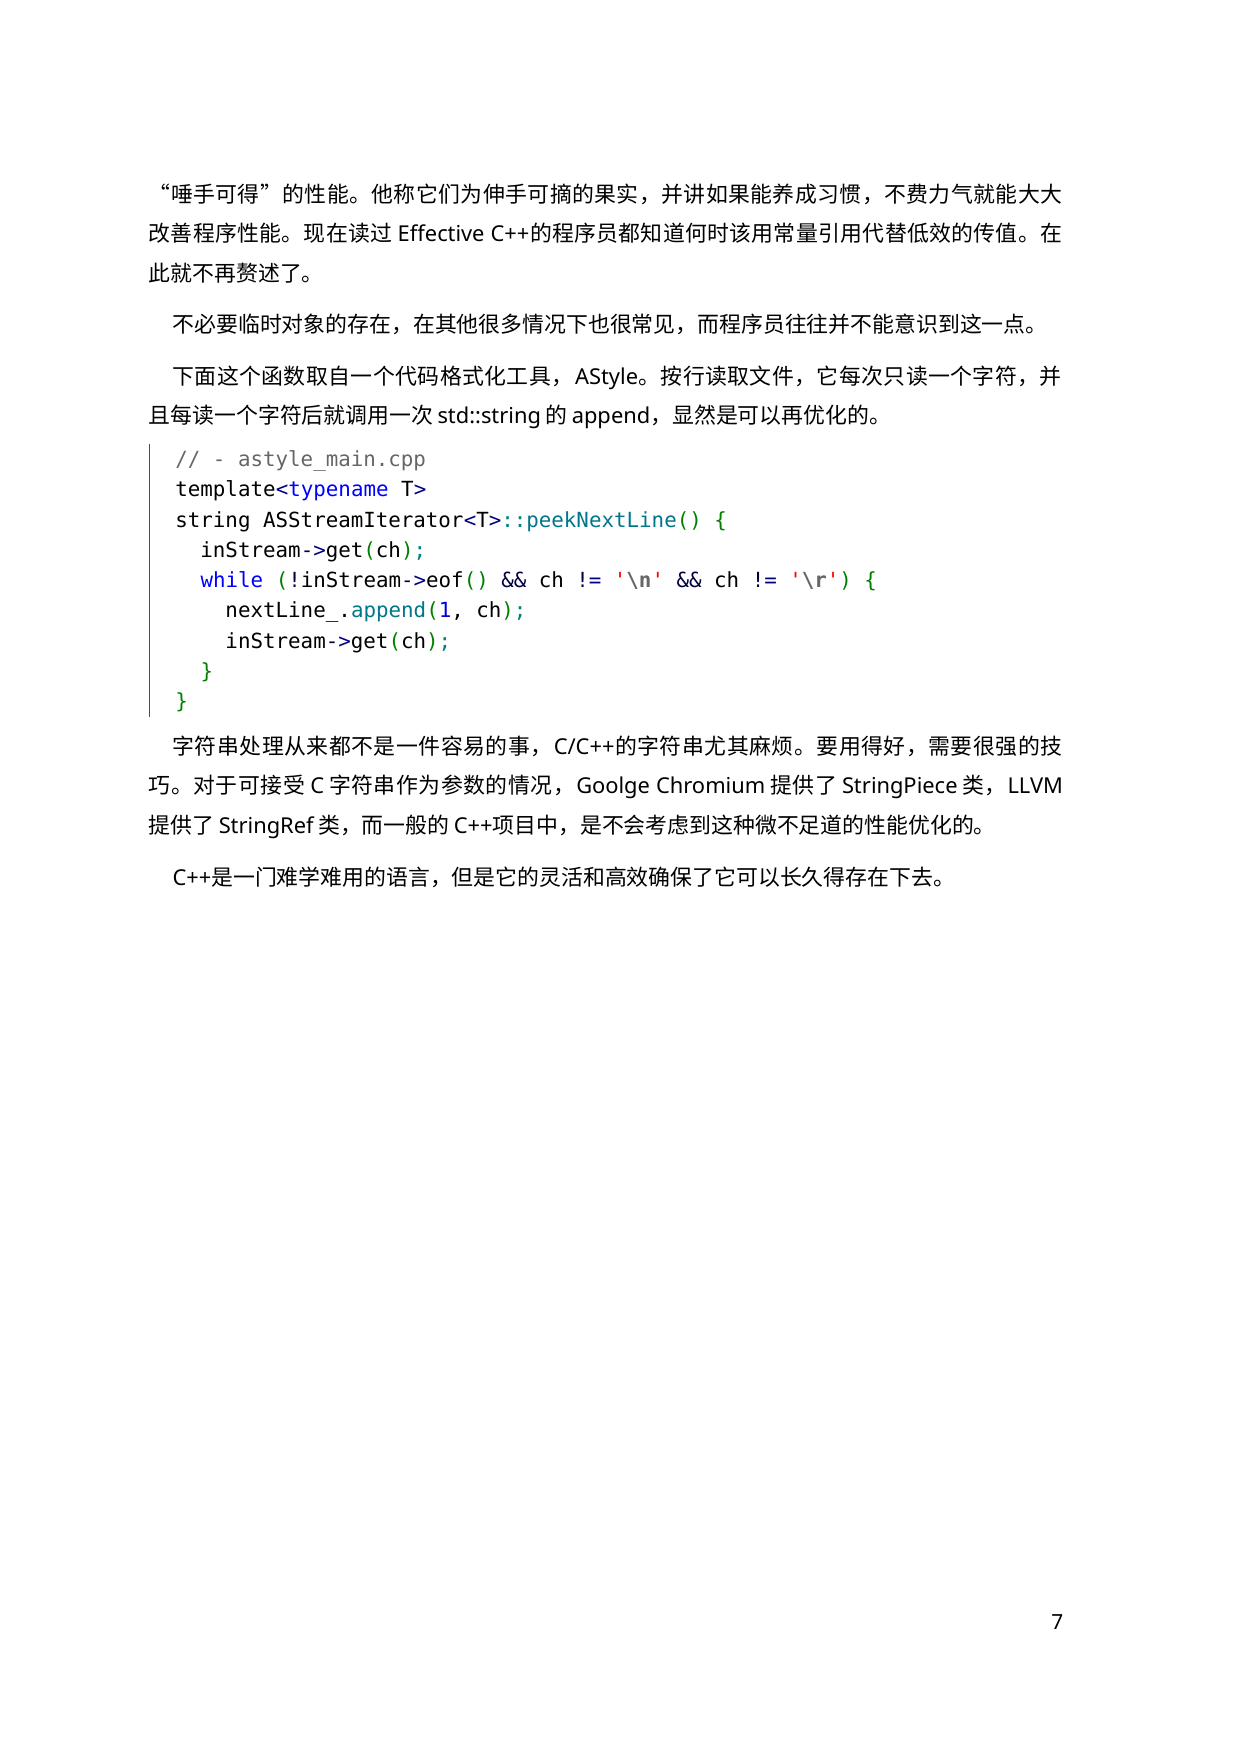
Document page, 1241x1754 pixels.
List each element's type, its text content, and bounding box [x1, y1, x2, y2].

text } [150, 656, 1063, 683]
text } [150, 687, 1063, 717]
text C++是一门难学难用的语言，但是它的灵活和高效确保了它可以长久得存在下去。 [148, 859, 1063, 891]
text string ASStreamIterator<T>::peekNextLine() { [150, 505, 1063, 532]
text // - astyle_main.cpp [150, 444, 1063, 471]
text inStream->get(ch); [150, 535, 1063, 562]
text 下面这个函数取自一个代码格式化工具，AStyle。按行读取文件，它每次只读一个字符，并且每读一个字符后就调用一次std::string的append，显然是可以再优化的。 [148, 359, 1063, 430]
text inStream->get(ch); [150, 626, 1063, 653]
text nextLine_.append(1, ch); [150, 596, 1063, 623]
text 字符串处理从来都不是一件容易的事，C/C++的字符串尤其麻烦。要用得好，需要很强的技巧。对于可接受C字符串作为参数的情况，Goolge Chromium提供了StringPiece类，LLVM提供了StringRef类，而一般的C++项目中，是不会考虑到这种微不足道的性能优化的。 [148, 729, 1063, 840]
text template<typename T> [150, 474, 1063, 502]
text “唾手可得”的性能。他称它们为伸手可摘的果实，并讲如果能养成习惯，不费力气就能大大改善程序性能。现在读过Effective C++的程序员都知道何时该用常量引用代替低效的传值。在此就不再赘述了。 [148, 177, 1063, 287]
text 不必要临时对象的存在，在其他很多情况下也很常见，而程序员往往并不能意识到这一点。 [148, 307, 1063, 339]
text while (!inStream->eof() && ch != '\n' && ch != '\r') { [150, 565, 1063, 592]
